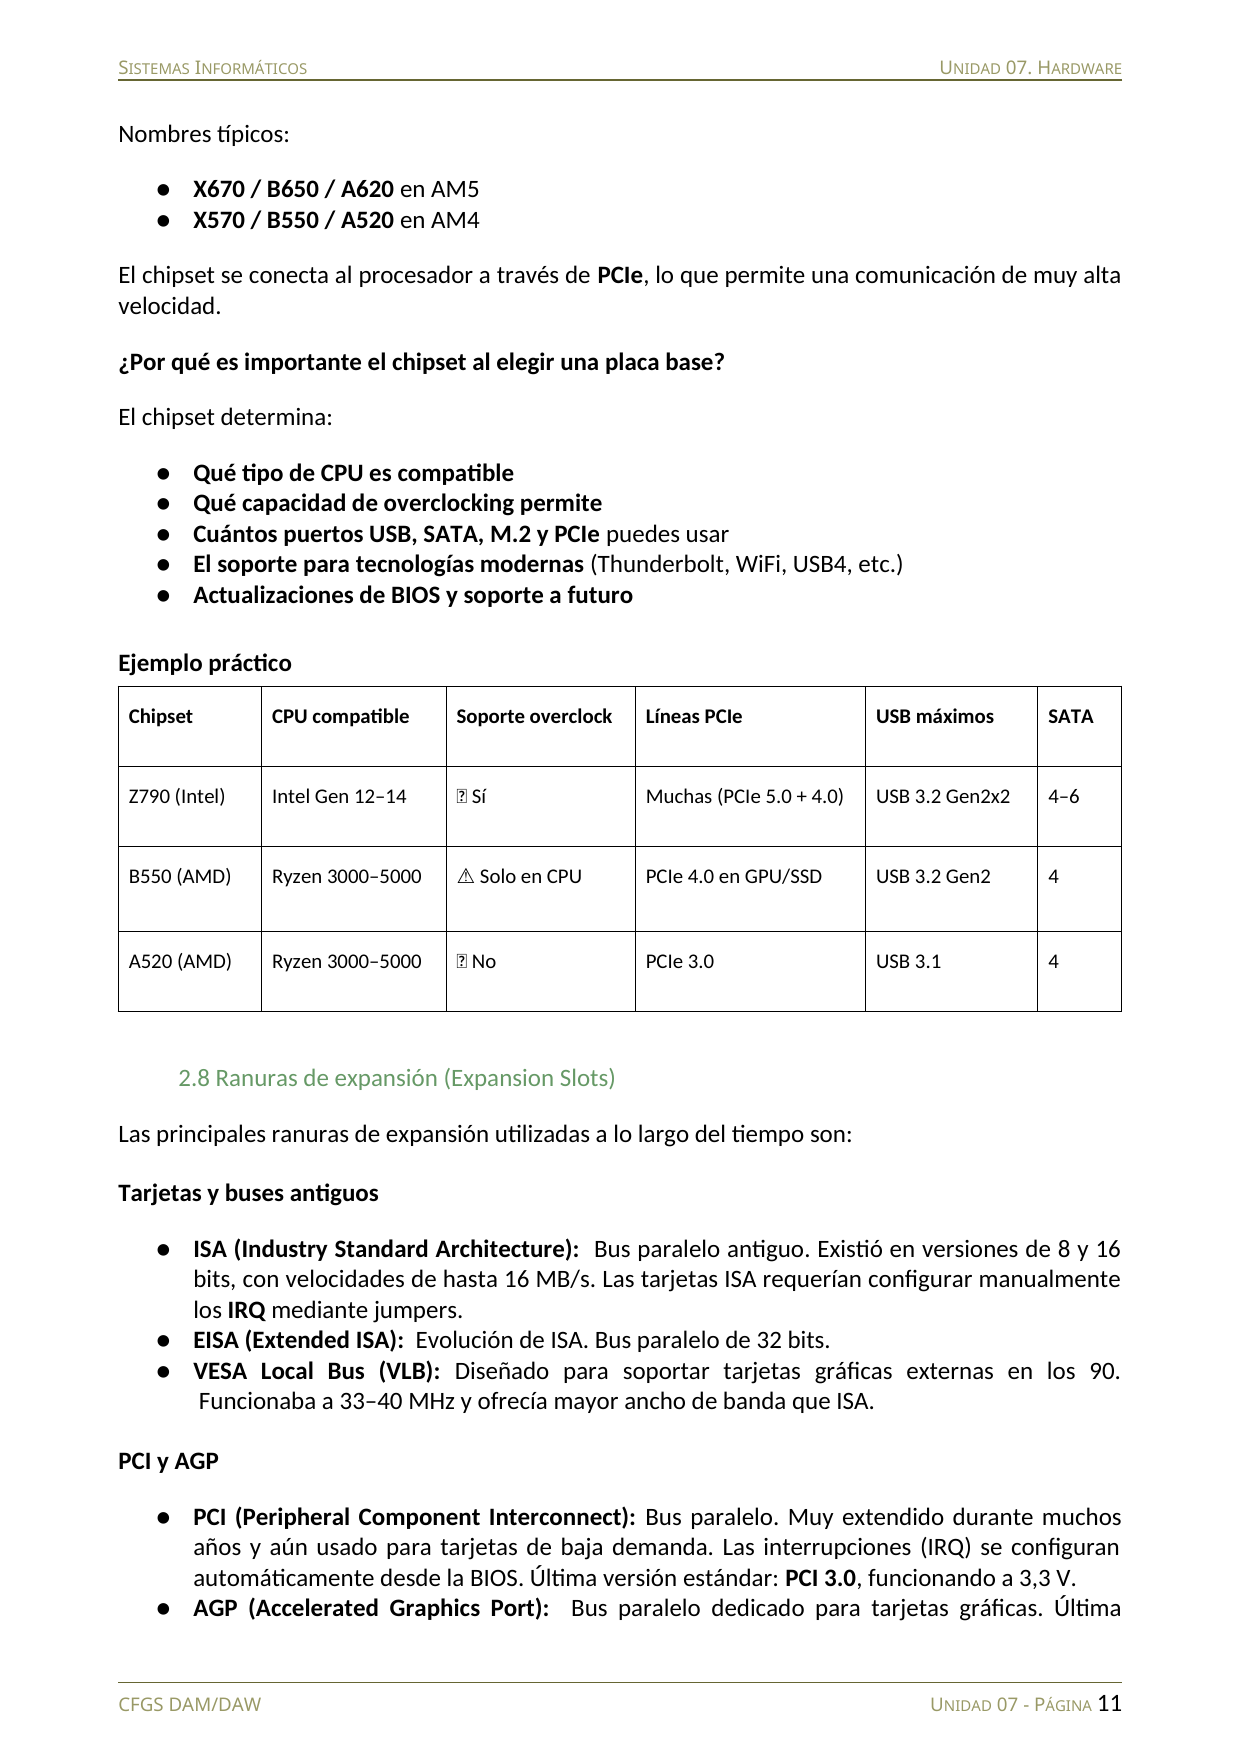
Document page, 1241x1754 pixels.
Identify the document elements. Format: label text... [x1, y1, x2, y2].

subtitle 2.8 Ranuras de expansión (Expansion Slots) [178, 1062, 1122, 1093]
list Actualizaciones de BIOS y soporte a futuro [156, 579, 1122, 609]
table_cell Ryzen 3000–5000 [262, 932, 446, 1011]
table_cell PCIe 3.0 [636, 932, 865, 1011]
list Cuántos puertos USB, SATA, M.2 y PCIe puedes usar [156, 518, 1122, 548]
list El soporte para tecnologías modernas (Thunderbolt, WiFi, USB4, etc.) [156, 548, 1122, 579]
table_cell USB 3.2 Gen2 [866, 847, 1037, 931]
table_cell Intel Gen 12–14 [262, 767, 446, 846]
list PCI (Peripheral Component Interconnect): Bus paralelo. Muy extendido durante muchos años y aún usado para tarjetas de baja demanda. Las interrupciones (IRQ) se configuran automáticamente desde la BIOS. Última versión estándar: PCI 3.0, funcionando a 3,3 V. [156, 1501, 1122, 1592]
text Ejemplo práctico [118, 647, 1122, 677]
text PCI y AGP [118, 1445, 1122, 1476]
table_cell 4–6 [1038, 767, 1121, 846]
table_cell PCIe 4.0 en GPU/SSD [636, 847, 865, 931]
list ISA (Industry Standard Architecture): Bus paralelo antiguo. Existió en versiones de 8 y 16 bits, con velocidades de hasta 16 MB/s. Las tarjetas ISA requerían configurar manualmente los IRQ mediante jumpers. [156, 1233, 1122, 1324]
table_cell Ryzen 3000–5000 [262, 847, 446, 931]
table_header CPU compatible [262, 687, 446, 766]
list AGP (Accelerated Graphics Port): Bus paralelo dedicado para tarjetas gráficas. Última [156, 1592, 1122, 1623]
list Qué capacidad de overclocking permite [156, 487, 1122, 518]
table_header USB máximos [866, 687, 1037, 766]
table_cell 4 [1038, 932, 1121, 1011]
table_cell B550 (AMD) [119, 847, 261, 931]
table_header SATA [1038, 687, 1121, 766]
table_cell Muchas (PCIe 5.0 + 4.0) [636, 767, 865, 846]
table_header Líneas PCIe [636, 687, 865, 766]
table_cell 4 [1038, 847, 1121, 931]
table_cell A520 (AMD) [119, 932, 261, 1011]
table_cell ✅ Sí [447, 767, 635, 846]
text El chipset se conecta al procesador a través de PCIe, lo que permite una comunicación de muy alta velocidad. [118, 259, 1122, 321]
text El chipset determina: [118, 401, 1122, 432]
table_header Soporte overclock [447, 687, 635, 766]
list EISA (Extended ISA): Evolución de ISA. Bus paralelo de 32 bits. [156, 1324, 1122, 1355]
table_cell ❌ No [447, 932, 635, 1011]
table_cell USB 3.2 Gen2x2 [866, 767, 1037, 846]
text Tarjetas y buses antiguos [118, 1177, 1122, 1208]
table_header Chipset [119, 687, 261, 766]
list X670 / B650 / A620 en AM5 [156, 173, 1122, 204]
list VESA Local Bus (VLB): Diseñado para soportar tarjetas gráficas externas en los 90. Funcionaba a 33–40 MHz y ofrecía mayor ancho de banda que ISA. [156, 1355, 1122, 1416]
table_cell USB 3.1 [866, 932, 1037, 1011]
list Qué tipo de CPU es compatible [156, 457, 1122, 487]
table_cell ⚠️ Solo en CPU [447, 847, 635, 931]
table_cell Z790 (Intel) [119, 767, 261, 846]
text Nombres típicos: [118, 118, 1122, 148]
text ¿Por qué es importante el chipset al elegir una placa base? [118, 346, 1122, 376]
list X570 / B550 / A520 en AM4 [156, 204, 1122, 234]
text Las principales ranuras de expansión utilizadas a lo largo del tiempo son: [118, 1118, 1122, 1148]
